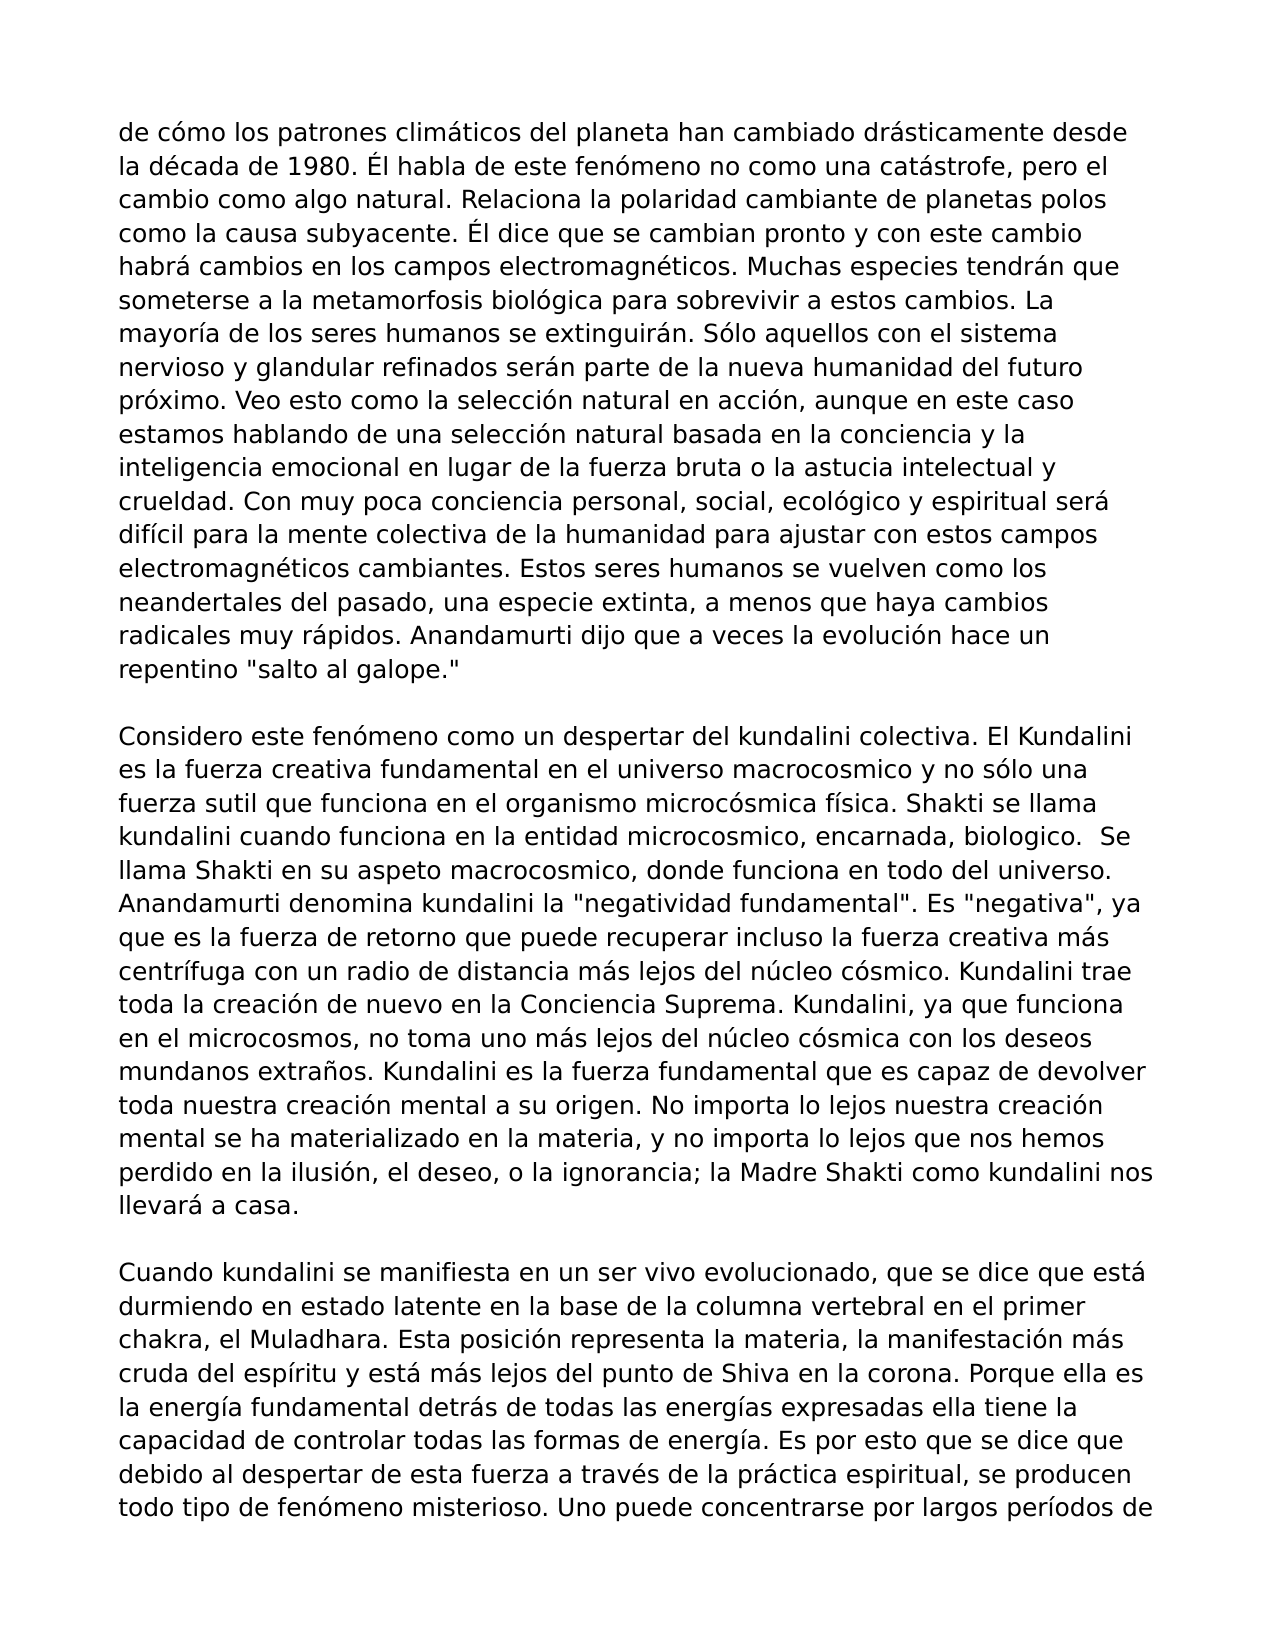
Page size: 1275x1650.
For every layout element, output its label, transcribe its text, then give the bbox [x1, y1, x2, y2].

text de cómo los patrones climáticos del planeta han cambiado drásticamente desde la década de 1980. Él habla de este fenómeno no como una catástrofe, pero el cambio como algo natural. Relaciona la polaridad cambiante de planetas polos como la causa subyacente. Él dice que se cambian pronto y con este cambio habrá cambios en los campos electromagnéticos. Muchas especies tendrán que someterse a la metamorfosis biológica para sobrevivir a estos cambios. La mayoría de los seres humanos se extinguirán. Sólo aquellos con el sistema nervioso y glandular refinados serán parte de la nueva humanidad del futuro próximo. Veo esto como la selección natural en acción, aunque en este caso estamos hablando de una selección natural basada en la conciencia y la inteligencia emocional en lugar de la fuerza bruta o la astucia intelectual y crueldad. Con muy poca conciencia personal, social, ecológico y espiritual será difícil para la mente colectiva de la humanidad para ajustar con estos campos electromagnéticos cambiantes. Estos seres humanos se vuelven como los neandertales del pasado, una especie extinta, a menos que haya cambios radicales muy rápidos. Anandamurti dijo que a veces la evolución hace un repentino "salto al galope." Considero este fenómeno como un despertar del kundalini colectiva. El Kundalini es la fuerza creativa fundamental en el universo macrocosmico y no sólo una fuerza sutil que funciona en el organismo microcósmica física. Shakti se llama kundalini cuando funciona en la entidad microcosmico, encarnada, biologico. Se llama Shakti en su aspeto macrocosmico, donde funciona en todo del universo. Anandamurti denomina kundalini la "negatividad fundamental". Es "negativa", ya que es la fuerza de retorno que puede recuperar incluso la fuerza creativa más centrífuga con un radio de distancia más lejos del núcleo cósmico. Kundalini trae toda la creación de nuevo en la Conciencia Suprema. Kundalini, ya que funciona en el microcosmos, no toma uno más lejos del núcleo cósmica con los deseos mundanos extraños. Kundalini es la fuerza fundamental que es capaz de devolver toda nuestra creación mental a su origen. No importa lo lejos nuestra creación mental se ha materializado en la materia, y no importa lo lejos que nos hemos perdido en la ilusión, el deseo, o la ignorancia; la Madre Shakti como kundalini nos llevará a casa. Cuando kundalini se manifiesta en un ser vivo evolucionado, que se dice que está durmiendo en estado latente en la base de la columna vertebral en el primer chakra, el Muladhara. Esta posición representa la materia, la manifestación más cruda del espíritu y está más lejos del punto de Shiva en la corona. Porque ella es la energía fundamental detrás de todas las energías expresadas ella tiene la capacidad de controlar todas las formas de energía. Es por esto que se dice que debido al despertar de esta fuerza a través de la práctica espiritual, se producen todo tipo de fenómeno misterioso. Uno puede concentrarse por largos períodos de [118, 118, 1157, 1522]
